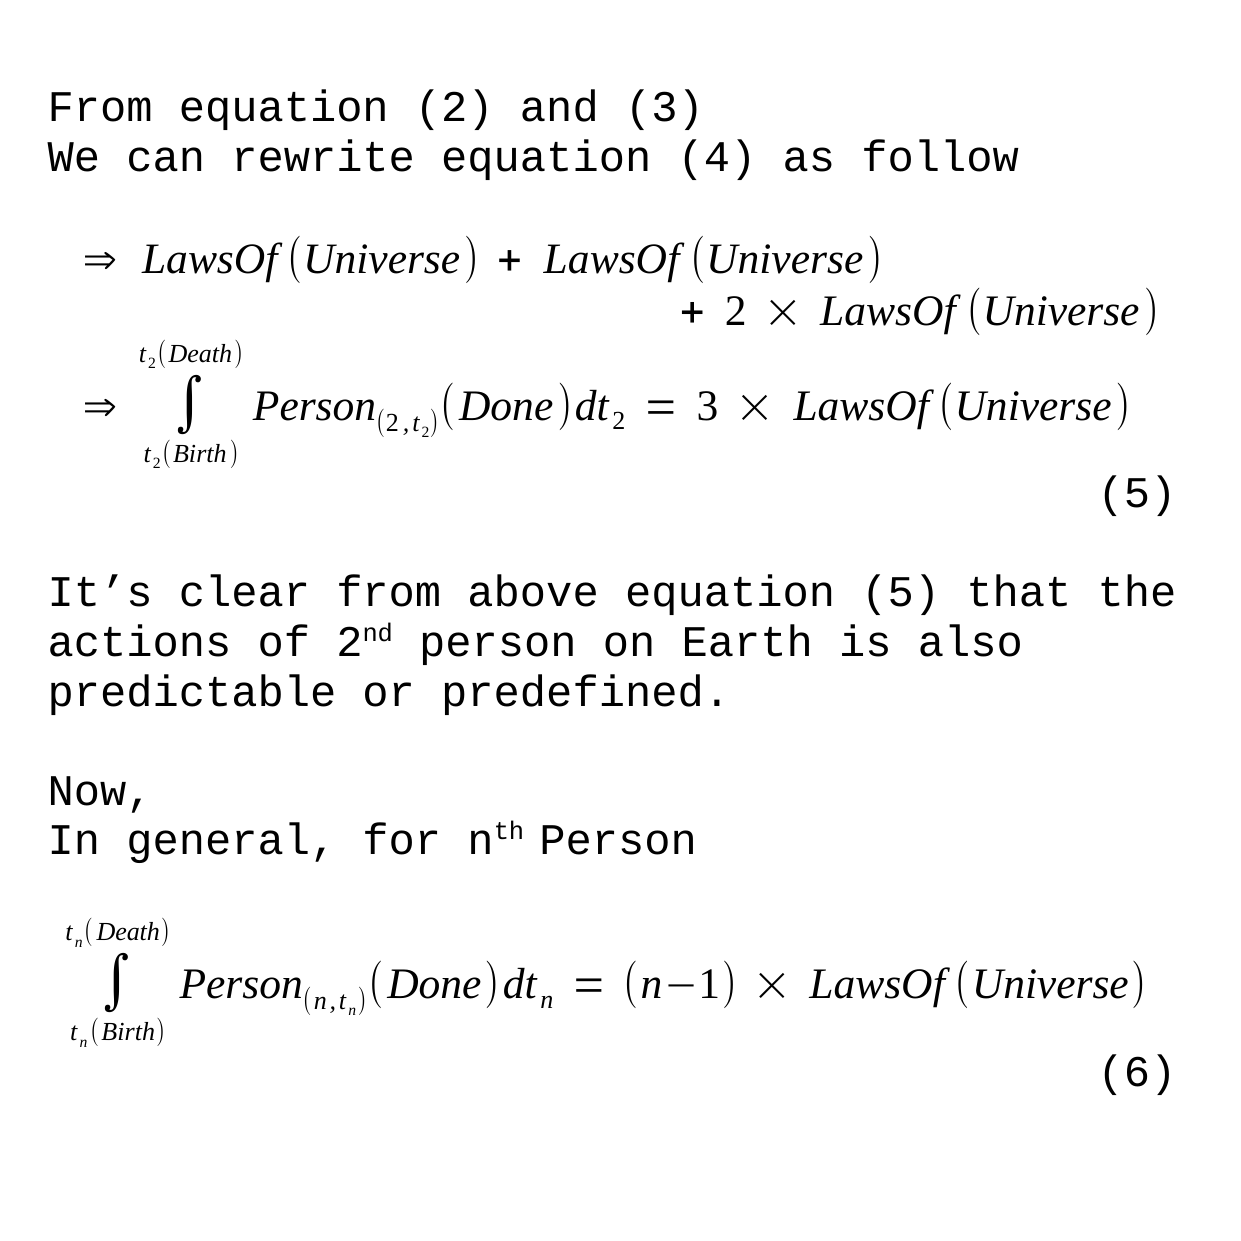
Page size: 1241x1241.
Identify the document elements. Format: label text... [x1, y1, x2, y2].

text (6) [47, 1050, 1193, 1099]
text From equation (2) and (3) [47, 85, 1193, 134]
text In general, for nth Person [47, 818, 1193, 868]
text It’s clear from above equation (5) that the actions of 2nd person on Earth is also predictable or predefined. [47, 570, 1193, 719]
text We can rewrite equation (4) as follow [47, 134, 1193, 184]
text Now, [47, 769, 1193, 818]
text (5) [47, 471, 1193, 521]
